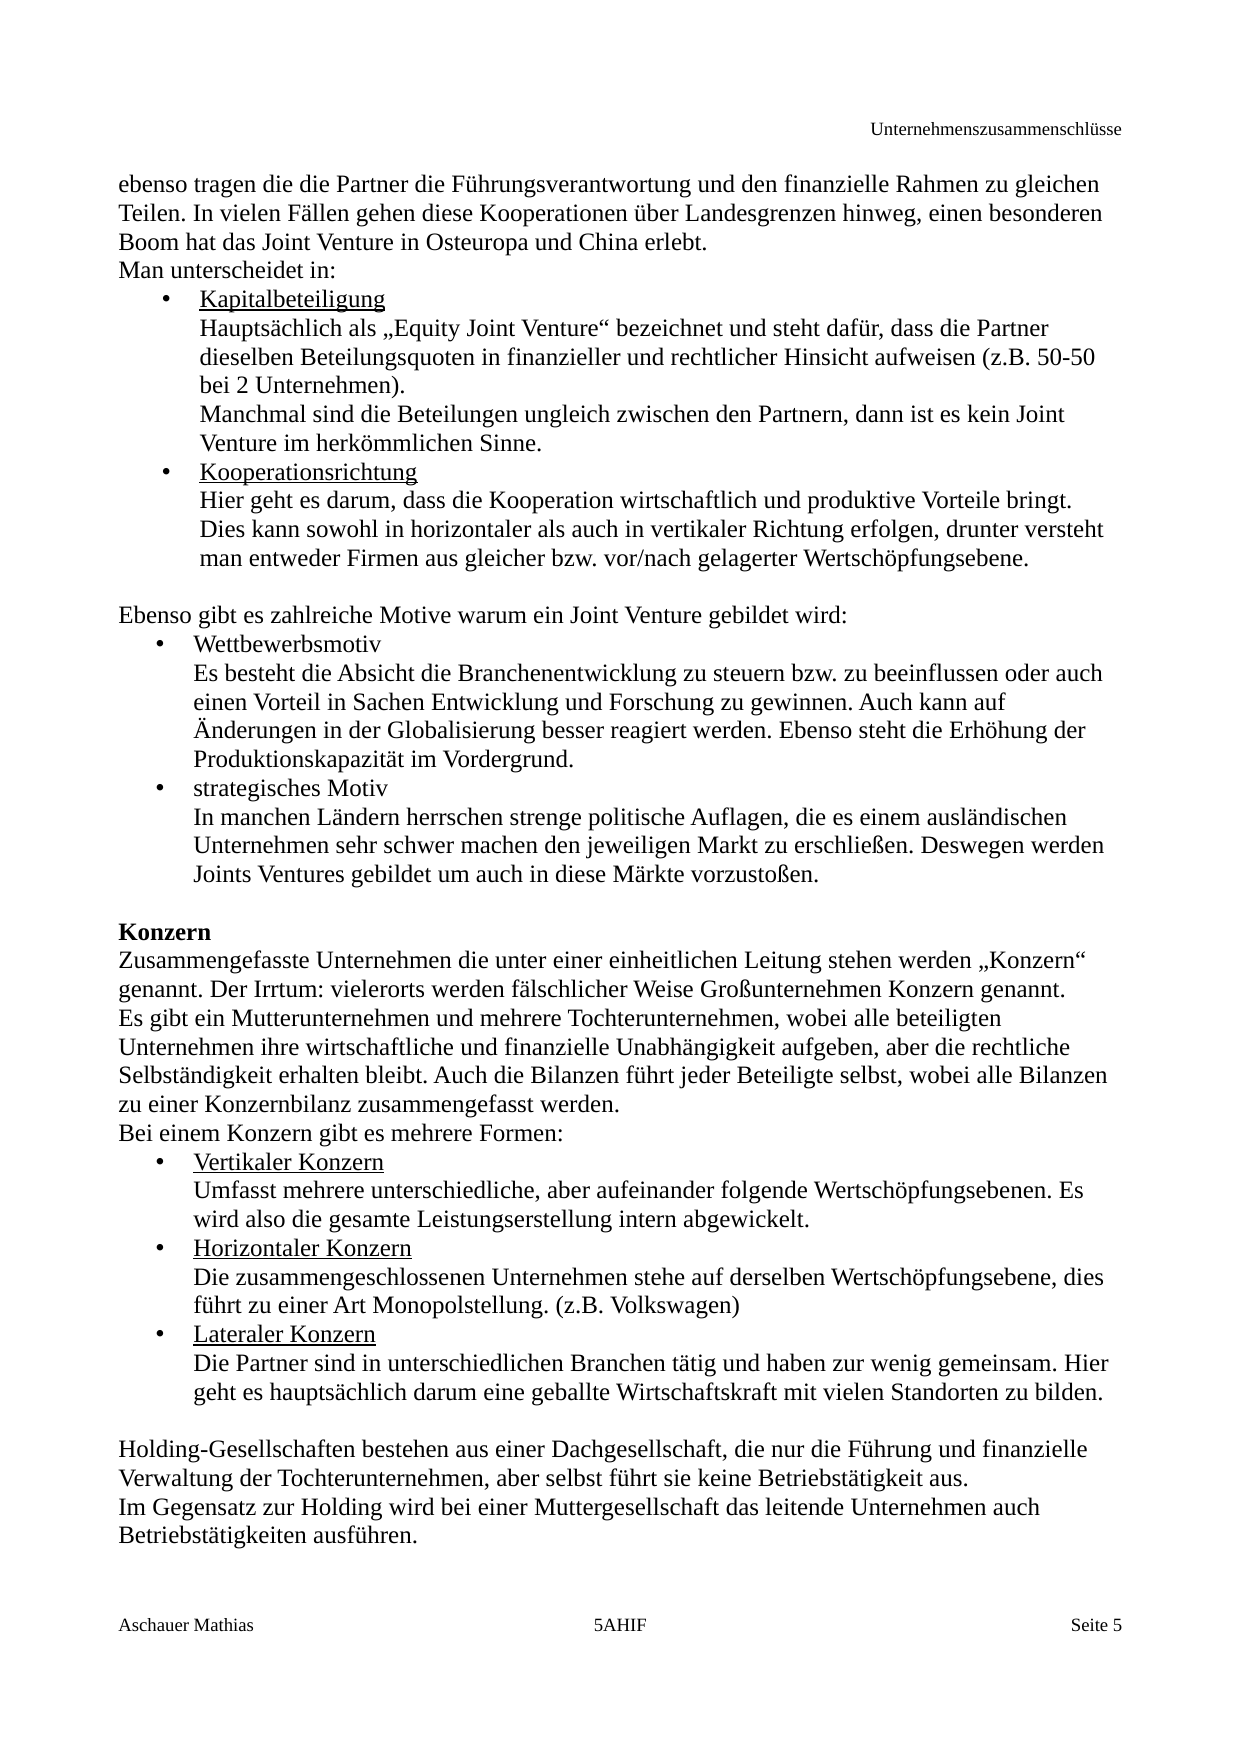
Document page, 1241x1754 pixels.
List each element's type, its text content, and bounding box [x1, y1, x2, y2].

text Zusammengefasste Unternehmen die unter einer einheitlichen Leitung stehen werden „Konzern“ genannt. Der Irrtum: vielerorts werden fälschlicher Weise Großunternehmen Konzern genannt. Es gibt ein Mutterunternehmen und mehrere Tochterunternehmen, wobei alle beteiligten Unternehmen ihre wirtschaftliche und finanzielle Unabhängigkeit aufgeben, aber die rechtliche Selbständigkeit erhalten bleibt. Auch die Bilanzen führt jeder Beteiligte selbst, wobei alle Bilanzen zu einer Konzernbilanz zusammengefasst werden. [118, 945, 1122, 1118]
text Man unterscheidet in: [118, 255, 1122, 284]
text Im Gegensatz zur Holding wird bei einer Muttergesellschaft das leitende Unternehmen auch Betriebstätigkeiten ausführen. [118, 1492, 1122, 1578]
text Holding-Gesellschaften bestehen aus einer Dachgesellschaft, die nur die Führung und finanzielle Verwaltung der Tochterunternehmen, aber selbst führt sie keine Betriebstätigkeit aus. [118, 1434, 1122, 1492]
text Konzern [118, 917, 1122, 945]
list Kooperationsrichtung Hier geht es darum, dass die Kooperation wirtschaftlich und produktive Vorteile bringt. Dies kann sowohl in horizontaler als auch in vertikaler Richtung erfolgen, drunter versteht man entweder Firmen aus gleicher bzw. vor/nach gelagerter Wertschöpfungsebene. [162, 457, 1122, 572]
text ebenso tragen die die Partner die Führungsverantwortung und den finanzielle Rahmen zu gleichen Teilen. In vielen Fällen gehen diese Kooperationen über Landesgrenzen hinweg, einen besonderen Boom hat das Joint Venture in Osteuropa und China erlebt. [118, 169, 1122, 255]
text Ebenso gibt es zahlreiche Motive warum ein Joint Venture gebildet wird: [118, 600, 1122, 629]
list Wettbewerbsmotiv Es besteht die Absicht die Branchenentwicklung zu steuern bzw. zu beeinflussen oder auch einen Vorteil in Sachen Entwicklung und Forschung zu gewinnen. Auch kann auf Änderungen in der Globalisierung besser reagiert werden. Ebenso steht die Erhöhung der Produktionskapazität im Vordergrund. [156, 629, 1122, 773]
list Vertikaler Konzern Umfasst mehrere unterschiedliche, aber aufeinander folgende Wertschöpfungsebenen. Es wird also die gesamte Leistungserstellung intern abgewickelt. [156, 1147, 1122, 1233]
list Kapitalbeteiligung Hauptsächlich als „Equity Joint Venture“ bezeichnet und steht dafür, dass die Partner dieselben Beteilungsquoten in finanzieller und rechtlicher Hinsicht aufweisen (z.B. 50-50 bei 2 Unternehmen). Manchmal sind die Beteilungen ungleich zwischen den Partnern, dann ist es kein Joint Venture im herkömmlichen Sinne. [162, 284, 1122, 457]
list strategisches Motiv In manchen Ländern herrschen strenge politische Auflagen, die es einem ausländischen Unternehmen sehr schwer machen den jeweiligen Markt zu erschließen. Deswegen werden Joints Ventures gebildet um auch in diese Märkte vorzustoßen. [156, 773, 1122, 888]
list Horizontaler Konzern Die zusammengeschlossenen Unternehmen stehe auf derselben Wertschöpfungsebene, dies führt zu einer Art Monopolstellung. (z.B. Volkswagen) [156, 1233, 1122, 1319]
text Bei einem Konzern gibt es mehrere Formen: [118, 1118, 1122, 1147]
list Lateraler Konzern Die Partner sind in unterschiedlichen Branchen tätig und haben zur wenig gemeinsam. Hier geht es hauptsächlich darum eine geballte Wirtschaftskraft mit vielen Standorten zu bilden. [156, 1319, 1122, 1405]
